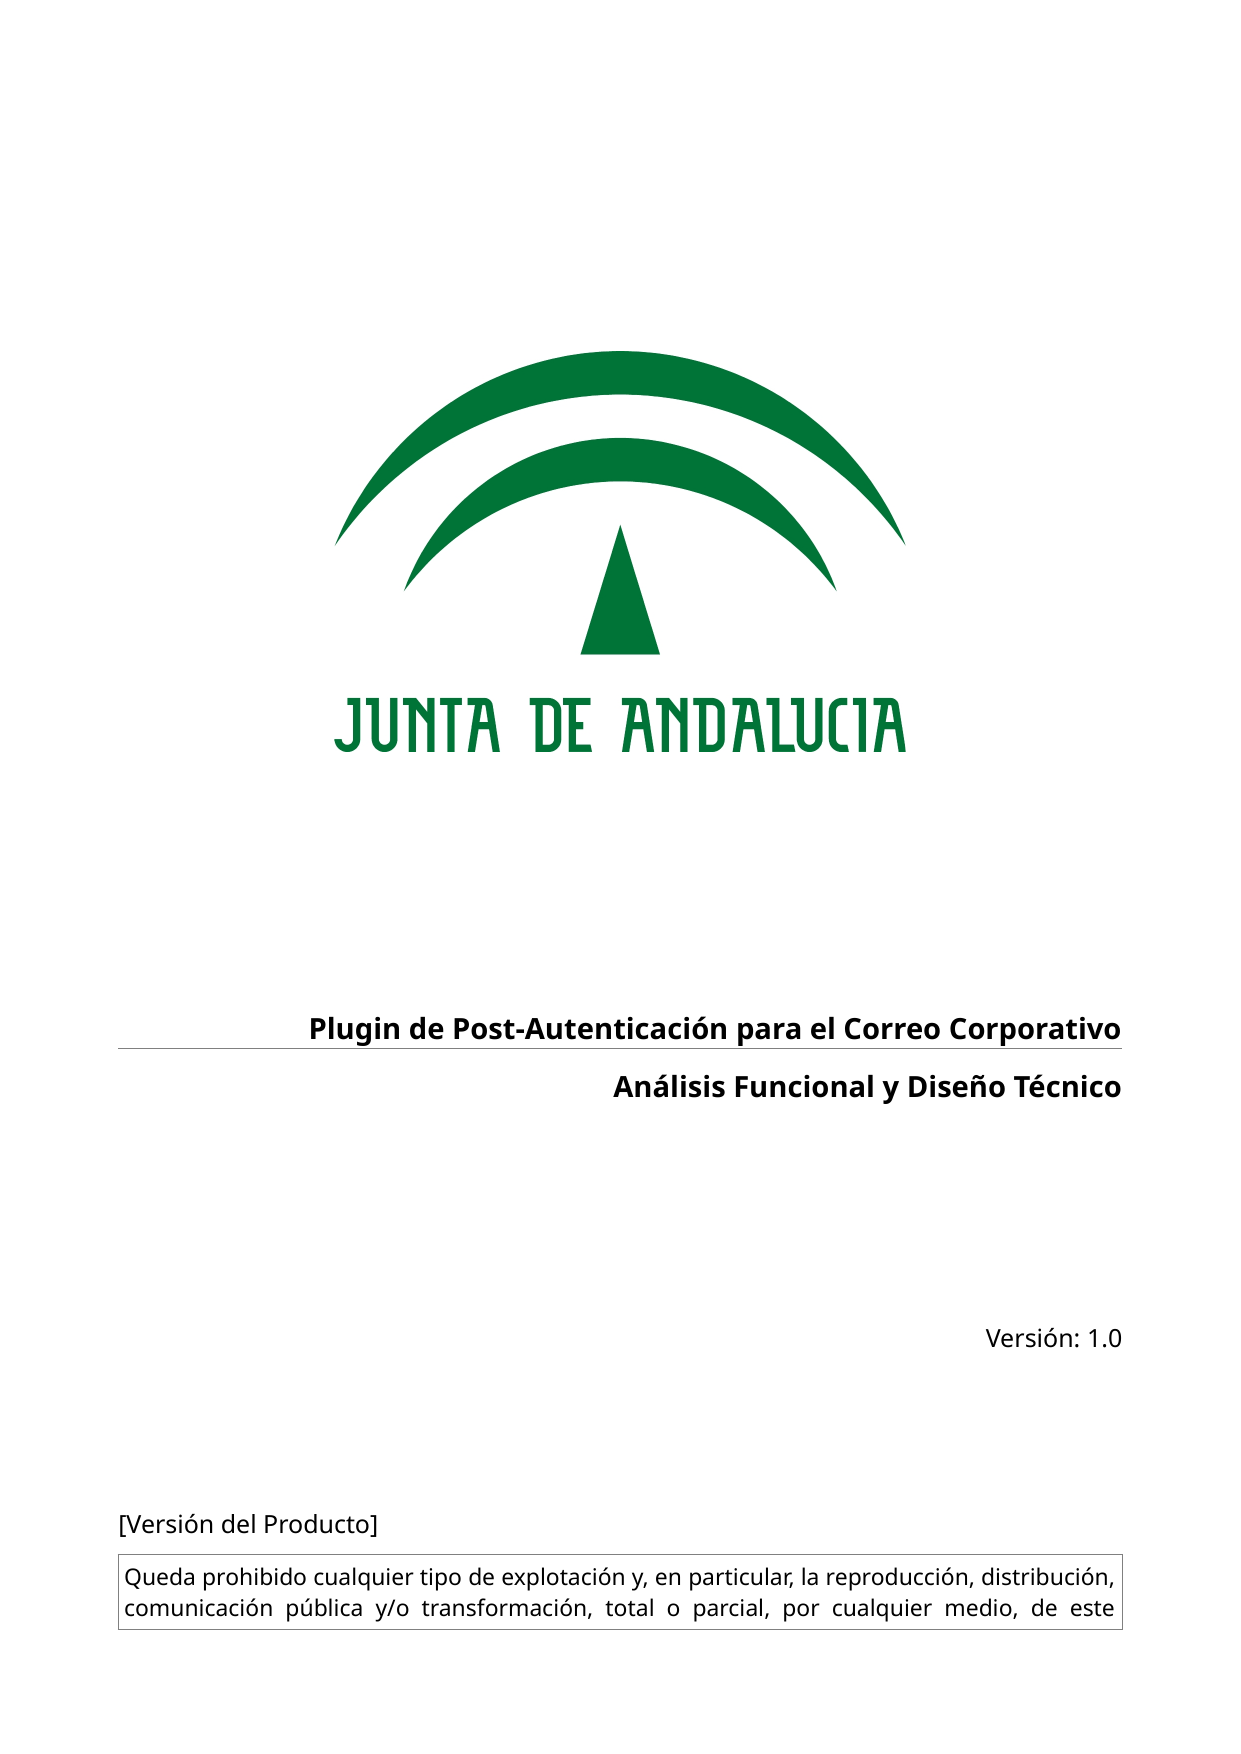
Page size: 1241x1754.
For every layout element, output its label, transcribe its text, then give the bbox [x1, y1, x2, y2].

text [Versión del Producto] [118, 1507, 1122, 1541]
table_header Queda prohibido cualquier tipo de explotación y, en particular, la reproducción, distribución, comunicación pública y/o transformación, total o parcial, por cualquier medio, de este [119, 1555, 1122, 1629]
title Análisis Funcional y Diseño Técnico [118, 1066, 1122, 1106]
picture [334, 351, 906, 752]
text Versión: 1.0 [118, 1321, 1122, 1355]
text Plugin de Post-Autenticación para el Correo Corporativo [118, 1008, 1122, 1048]
